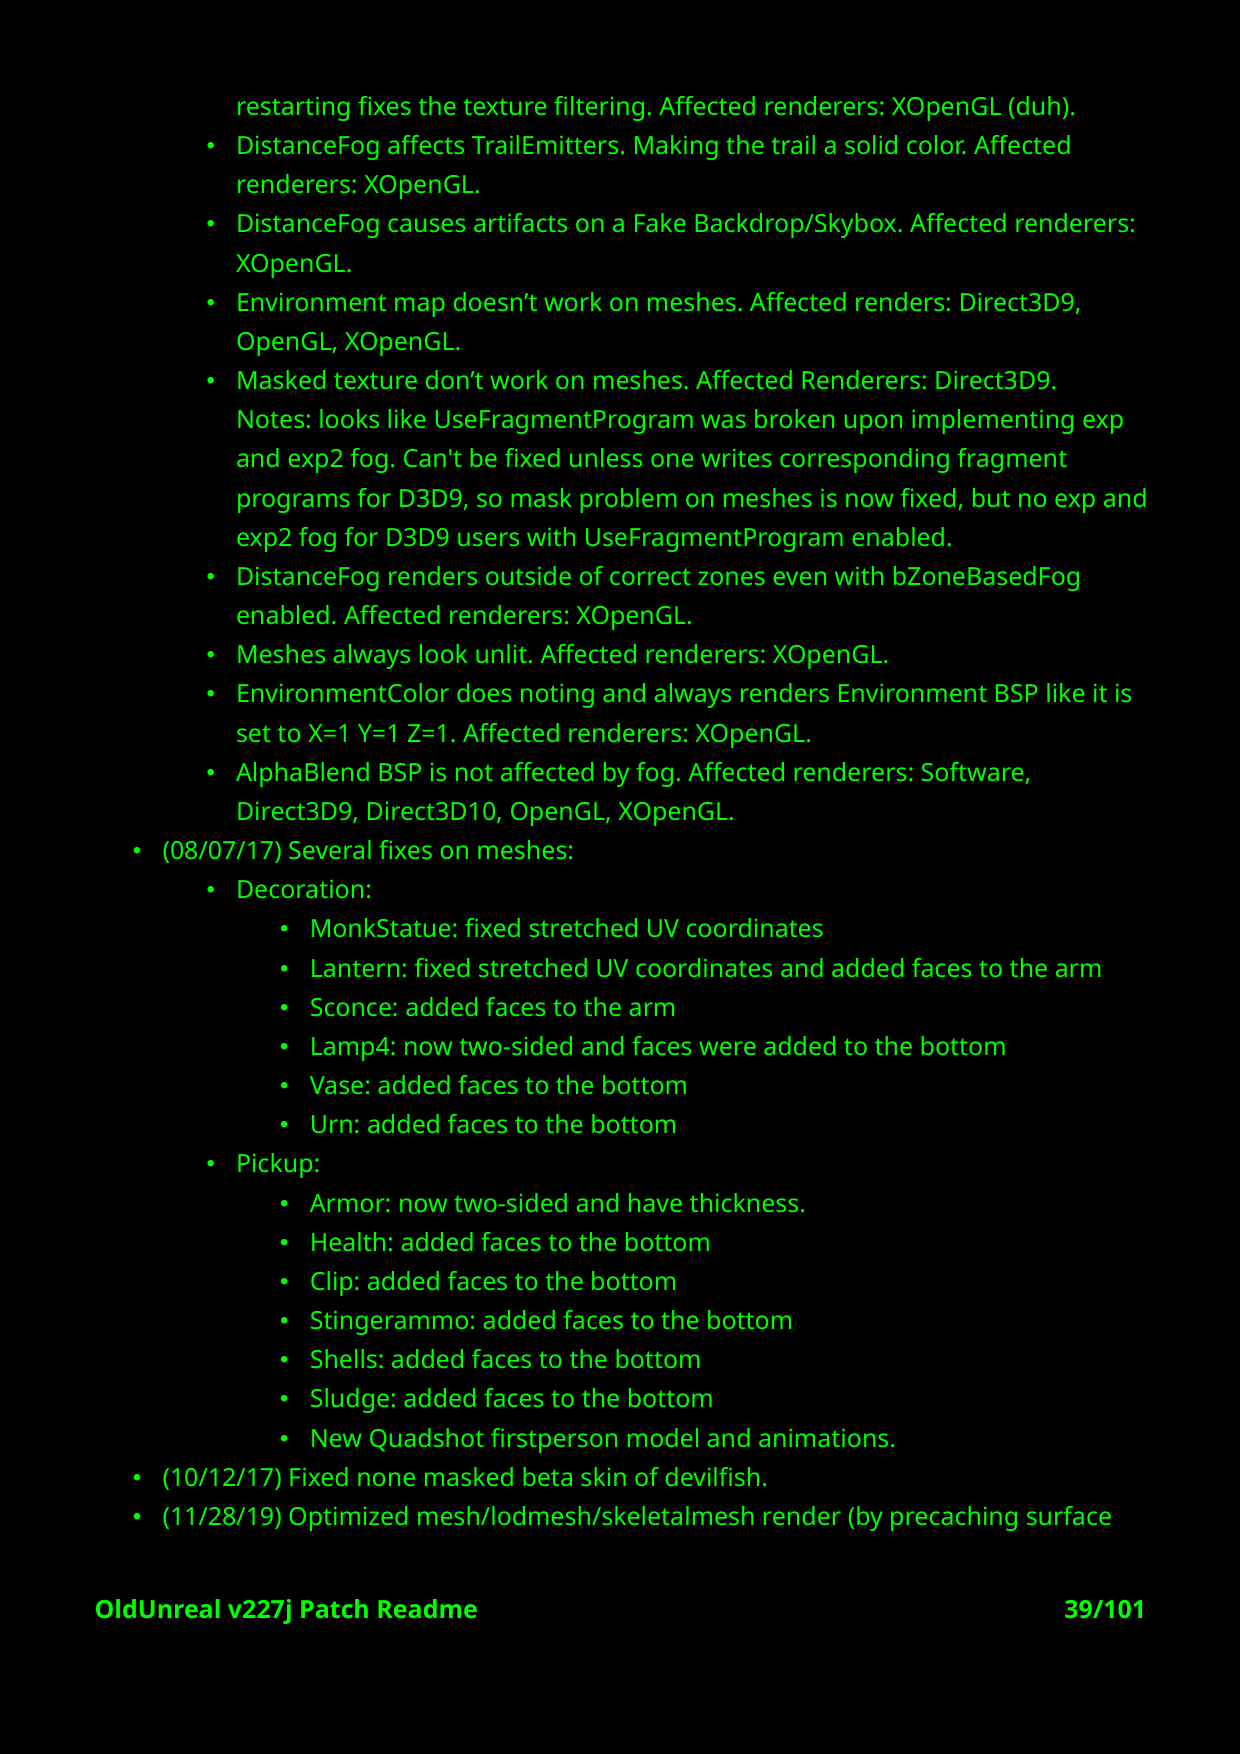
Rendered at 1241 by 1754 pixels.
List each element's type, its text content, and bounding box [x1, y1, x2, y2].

list New Quadshot firstperson model and animations. [280, 1420, 1152, 1454]
list DistanceFog causes artifacts on a Fake Backdrop/Skybox. Affected renderers: XOpenGL. [206, 206, 1152, 279]
list restarting fixes the texture filtering. Affected renderers: XOpenGL (duh). [206, 88, 1152, 123]
list EnvironmentColor does noting and always renders Environment BSP like it is set to X=1 Y=1 Z=1. Affected renderers: XOpenGL. [206, 676, 1152, 749]
list Environment map doesn’t work on meshes. Affected renders: Direct3D9, OpenGL, XOpenGL. [206, 284, 1152, 358]
list Stingerammo: added faces to the bottom [280, 1303, 1152, 1337]
list Meshes always look unlit. Affected renderers: XOpenGL. [206, 637, 1152, 671]
list Lantern: fixed stretched UV coordinates and added faces to the arm [280, 950, 1152, 984]
list DistanceFog renders outside of correct zones even with bZoneBasedFog enabled. Affected renderers: XOpenGL. [206, 558, 1152, 632]
list Decoration: [206, 872, 1152, 906]
list Vase: added faces to the bottom [280, 1068, 1152, 1102]
list (11/28/19) Optimized mesh/lodmesh/skeletalmesh render (by precaching surface [133, 1498, 1152, 1533]
list Armor: now two-sided and have thickness. [280, 1185, 1152, 1219]
list Sludge: added faces to the bottom [280, 1381, 1152, 1415]
list DistanceFog affects TrailEmitters. Making the trail a solid color. Affected renderers: XOpenGL. [206, 128, 1152, 201]
list Health: added faces to the bottom [280, 1224, 1152, 1258]
list AlphaBlend BSP is not affected by fog. Affected renderers: Software, Direct3D9, Direct3D10, OpenGL, XOpenGL. [206, 754, 1152, 828]
list Pickup: [206, 1146, 1152, 1180]
list MonkStatue: fixed stretched UV coordinates [280, 911, 1152, 945]
list Clip: added faces to the bottom [280, 1263, 1152, 1298]
list Lamp4: now two-sided and faces were added to the bottom [280, 1028, 1152, 1063]
list Masked texture don’t work on meshes. Affected Renderers: Direct3D9. Notes: looks like UseFragmentProgram was broken upon implementing exp and exp2 fog. Can't be fixed unless one writes corresponding fragment programs for D3D9, so mask problem on meshes is now fixed, but no exp and exp2 fog for D3D9 users with UseFragmentProgram enabled. [206, 363, 1152, 553]
list (08/07/17) Several fixes on meshes: [133, 833, 1152, 867]
list Shells: added faces to the bottom [280, 1342, 1152, 1376]
list Urn: added faces to the bottom [280, 1107, 1152, 1141]
list (10/12/17) Fixed none masked beta skin of devilfish. [133, 1459, 1152, 1493]
list Sconce: added faces to the arm [280, 989, 1152, 1023]
